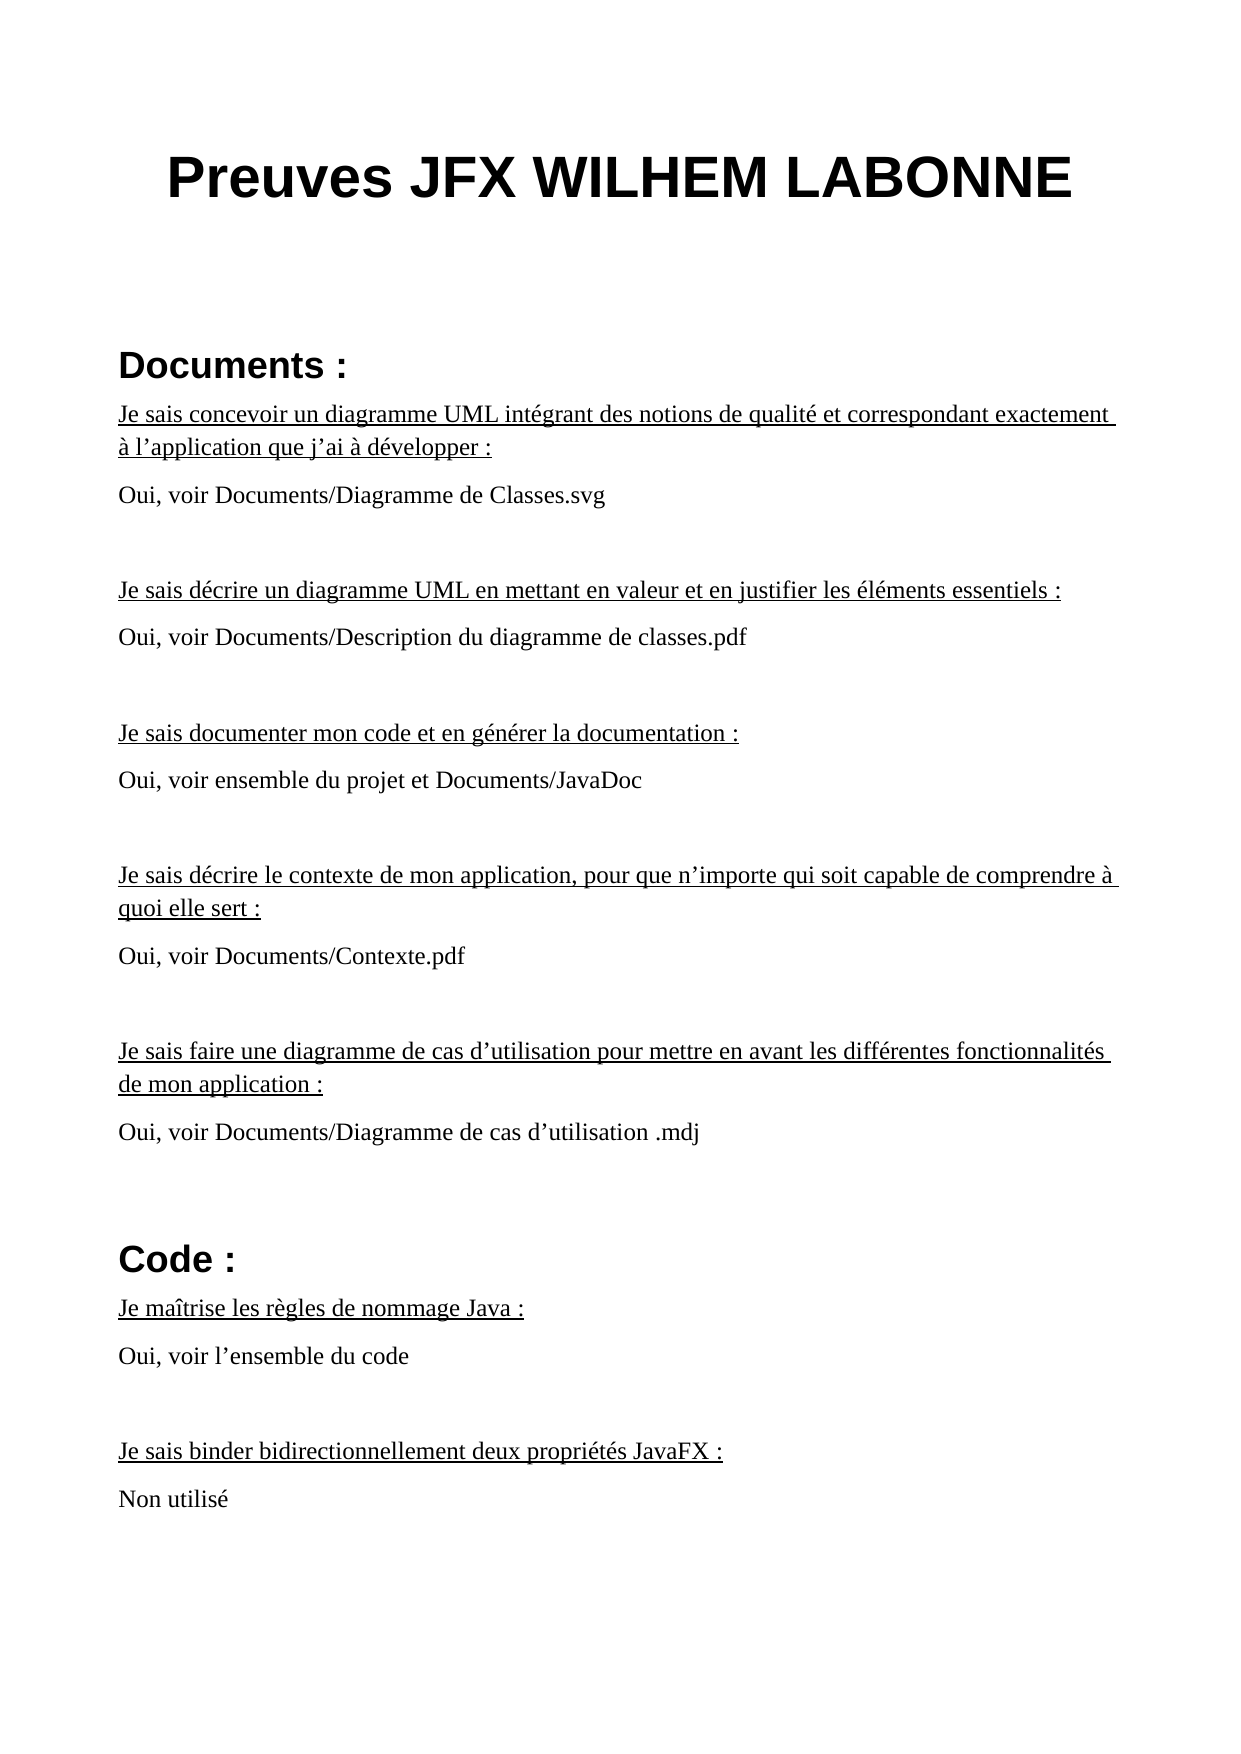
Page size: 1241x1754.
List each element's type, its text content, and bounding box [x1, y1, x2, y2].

text Je sais décrire le contexte de mon application, pour que n’importe qui soit capable de comprendre à quoi elle sert : [118, 861, 1122, 922]
text Je sais faire une diagramme de cas d’utilisation pour mettre en avant les différentes fonctionnalités de mon application : [118, 1036, 1122, 1098]
text Oui, voir Documents/Diagramme de cas d’utilisation .mdj [118, 1117, 1122, 1146]
text Oui, voir Documents/Description du diagramme de classes.pdf [118, 622, 1122, 651]
subtitle Code : [118, 1237, 1122, 1281]
text Je sais concevoir un diagramme UML intégrant des notions de qualité et correspondant exactement à l’application que j’ai à développer : [118, 399, 1122, 461]
text Non utilisé [118, 1484, 1122, 1512]
text Oui, voir ensemble du projet et Documents/JavaDoc [118, 765, 1122, 794]
text Oui, voir l’ensemble du code [118, 1341, 1122, 1370]
text Je sais binder bidirectionnellement deux propriétés JavaFX : [118, 1436, 1122, 1465]
subtitle Documents : [118, 343, 1122, 387]
text Oui, voir Documents/Contexte.pdf [118, 941, 1122, 970]
text Je maîtrise les règles de nommage Java : [118, 1293, 1122, 1322]
title Preuves JFX WILHEM LABONNE [118, 143, 1122, 210]
text Oui, voir Documents/Diagramme de Classes.svg [118, 480, 1122, 508]
text Je sais documenter mon code et en générer la documentation : [118, 718, 1122, 746]
text Je sais décrire un diagramme UML en mettant en valeur et en justifier les éléments essentiels : [118, 575, 1122, 604]
